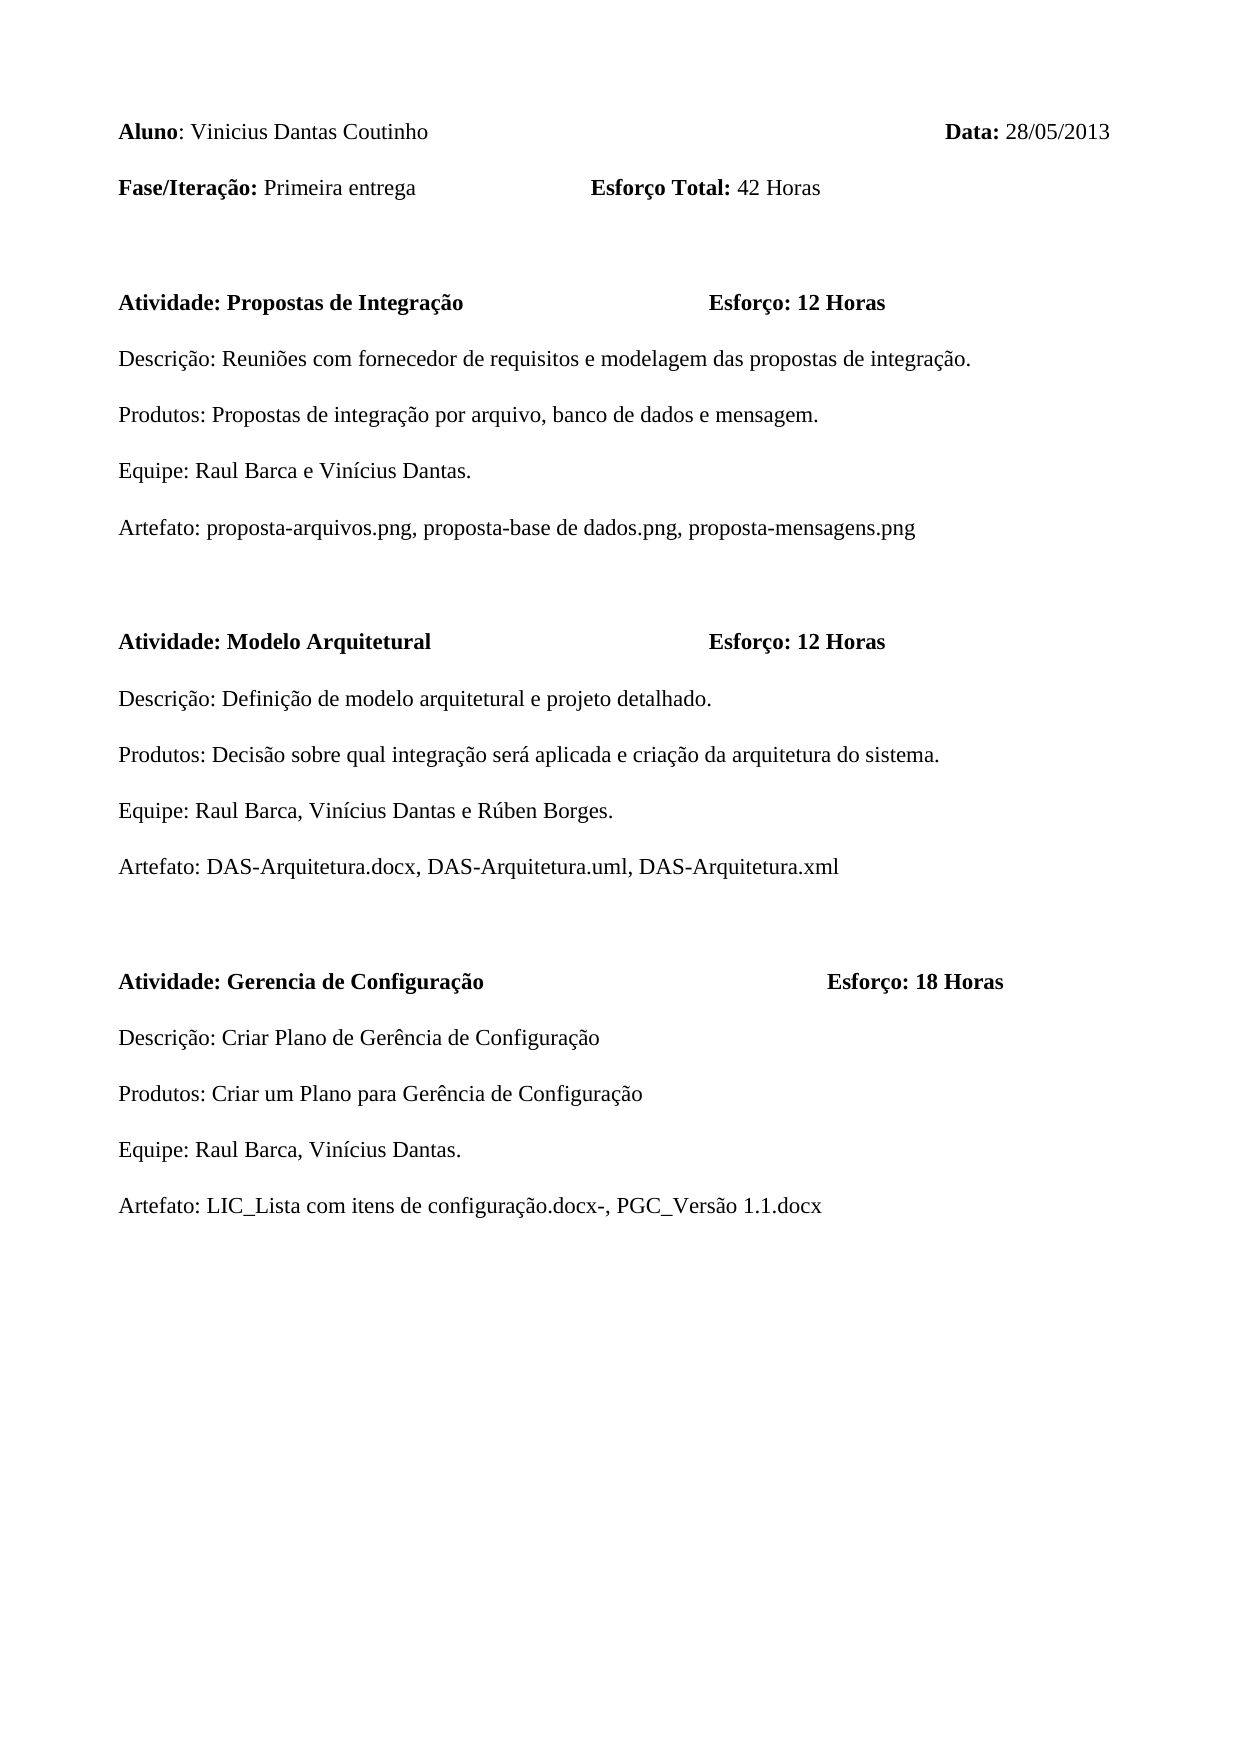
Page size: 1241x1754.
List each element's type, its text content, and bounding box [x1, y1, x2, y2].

text Equipe: Raul Barca, Vinícius Dantas. [118, 1136, 1122, 1163]
text Atividade: Propostas de Integração Esforço: 12 Horas [118, 289, 1122, 315]
text Fase/Iteração: Primeira entrega Esforço Total: 42 Horas [118, 174, 1122, 201]
text Artefato: LIC_Lista com itens de configuração.docx-, PGC_Versão 1.1.docx [118, 1192, 1122, 1219]
text Descrição: Criar Plano de Gerência de Configuração [118, 1024, 1122, 1050]
text Equipe: Raul Barca, Vinícius Dantas e Rúben Borges. [118, 797, 1122, 823]
text Produtos: Propostas de integração por arquivo, banco de dados e mensagem. [118, 401, 1122, 428]
text Descrição: Reuniões com fornecedor de requisitos e modelagem das propostas de integração. [118, 345, 1122, 372]
text Artefato: DAS-Arquitetura.docx, DAS-Arquitetura.uml, DAS-Arquitetura.xml [118, 853, 1122, 879]
text Atividade: Gerencia de Configuração Esforço: 18 Horas [118, 968, 1122, 994]
text Produtos: Decisão sobre qual integração será aplicada e criação da arquitetura do sistema. [118, 741, 1122, 767]
text Descrição: Definição de modelo arquitetural e projeto detalhado. [118, 684, 1122, 711]
text Artefato: proposta-arquivos.png, proposta-base de dados.png, proposta-mensagens.png [118, 514, 1122, 540]
text Equipe: Raul Barca e Vinícius Dantas. [118, 457, 1122, 484]
text Atividade: Modelo Arquitetural Esforço: 12 Horas [118, 628, 1122, 655]
text Aluno: Vinicius Dantas Coutinho Data: 28/05/2013 [118, 118, 1122, 144]
text Produtos: Criar um Plano para Gerência de Configuração [118, 1080, 1122, 1106]
